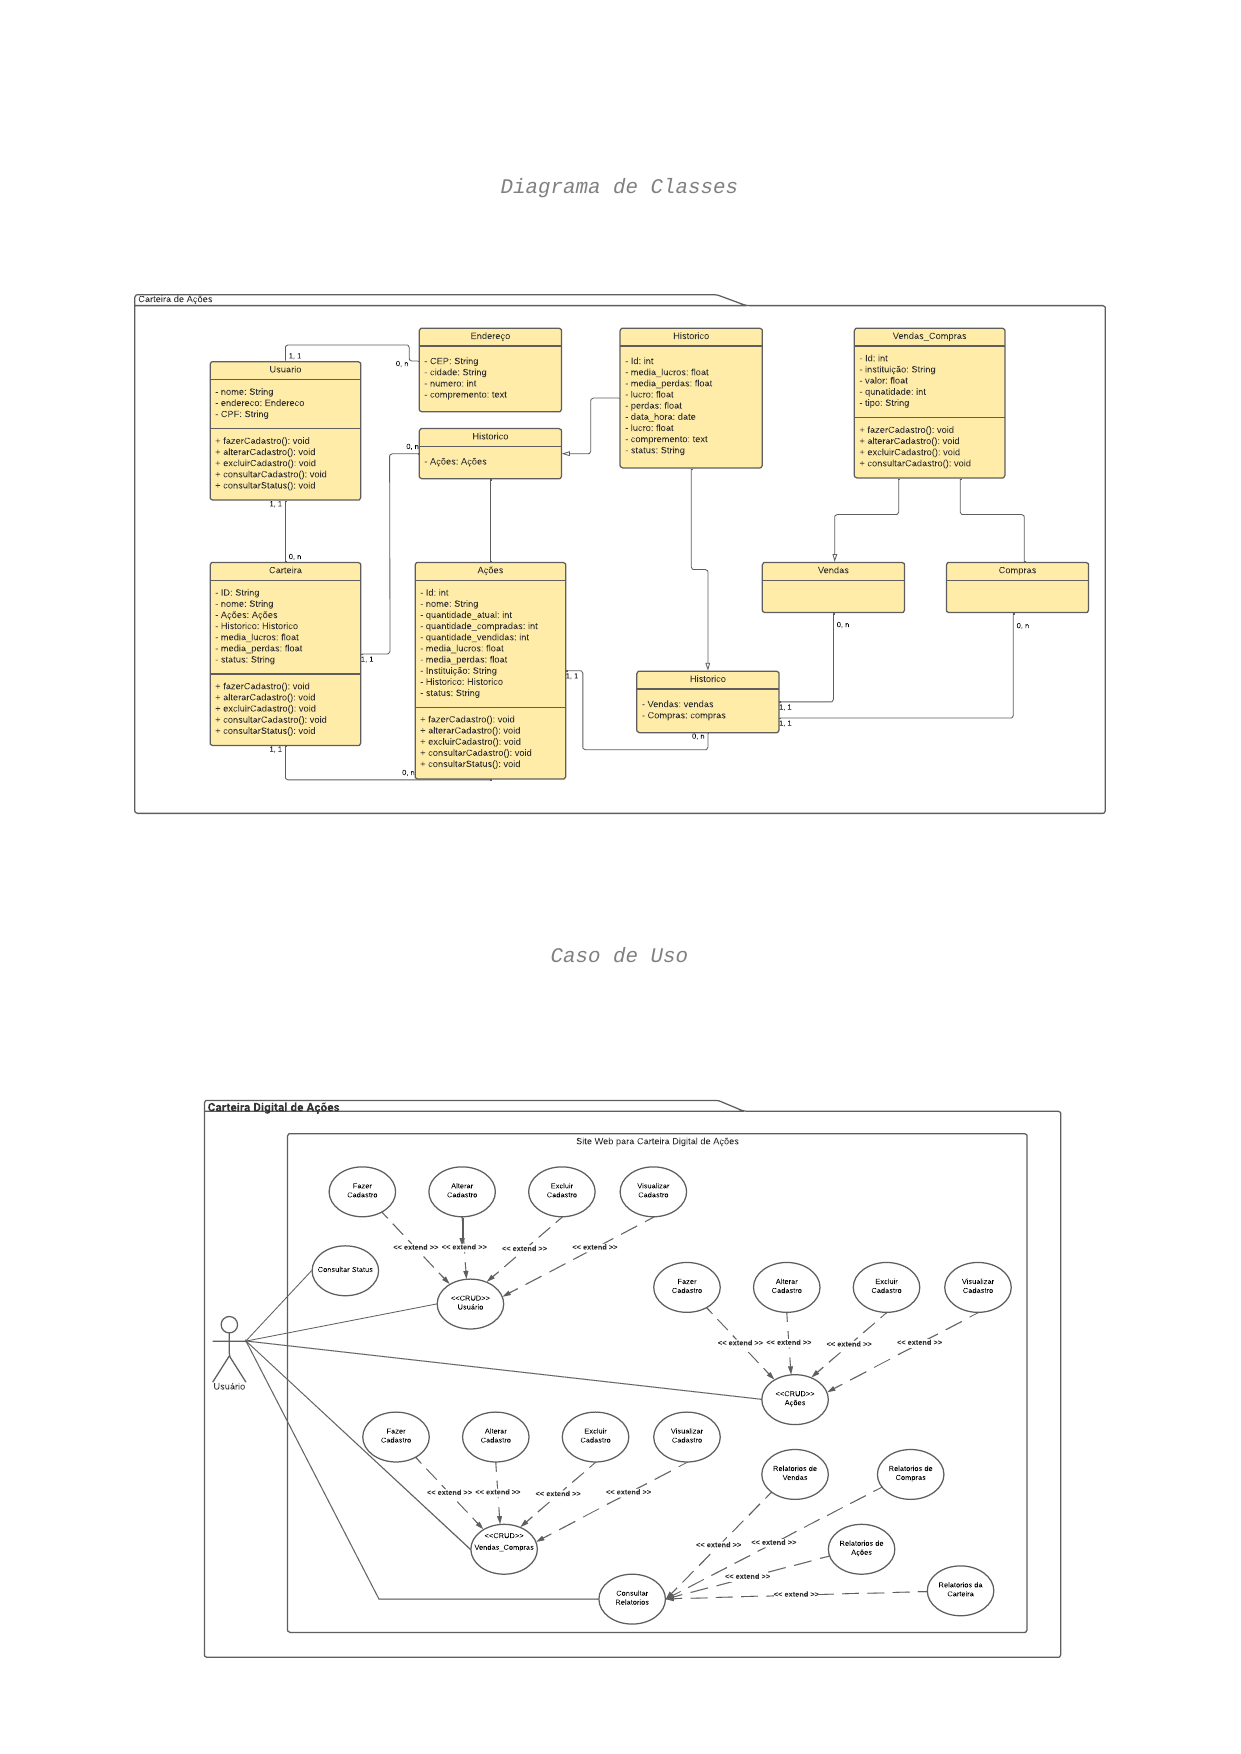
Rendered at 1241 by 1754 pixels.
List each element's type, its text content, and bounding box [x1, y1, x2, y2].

text Caso de Uso [118, 945, 1122, 969]
text Diagrama de Classes [118, 176, 1122, 199]
